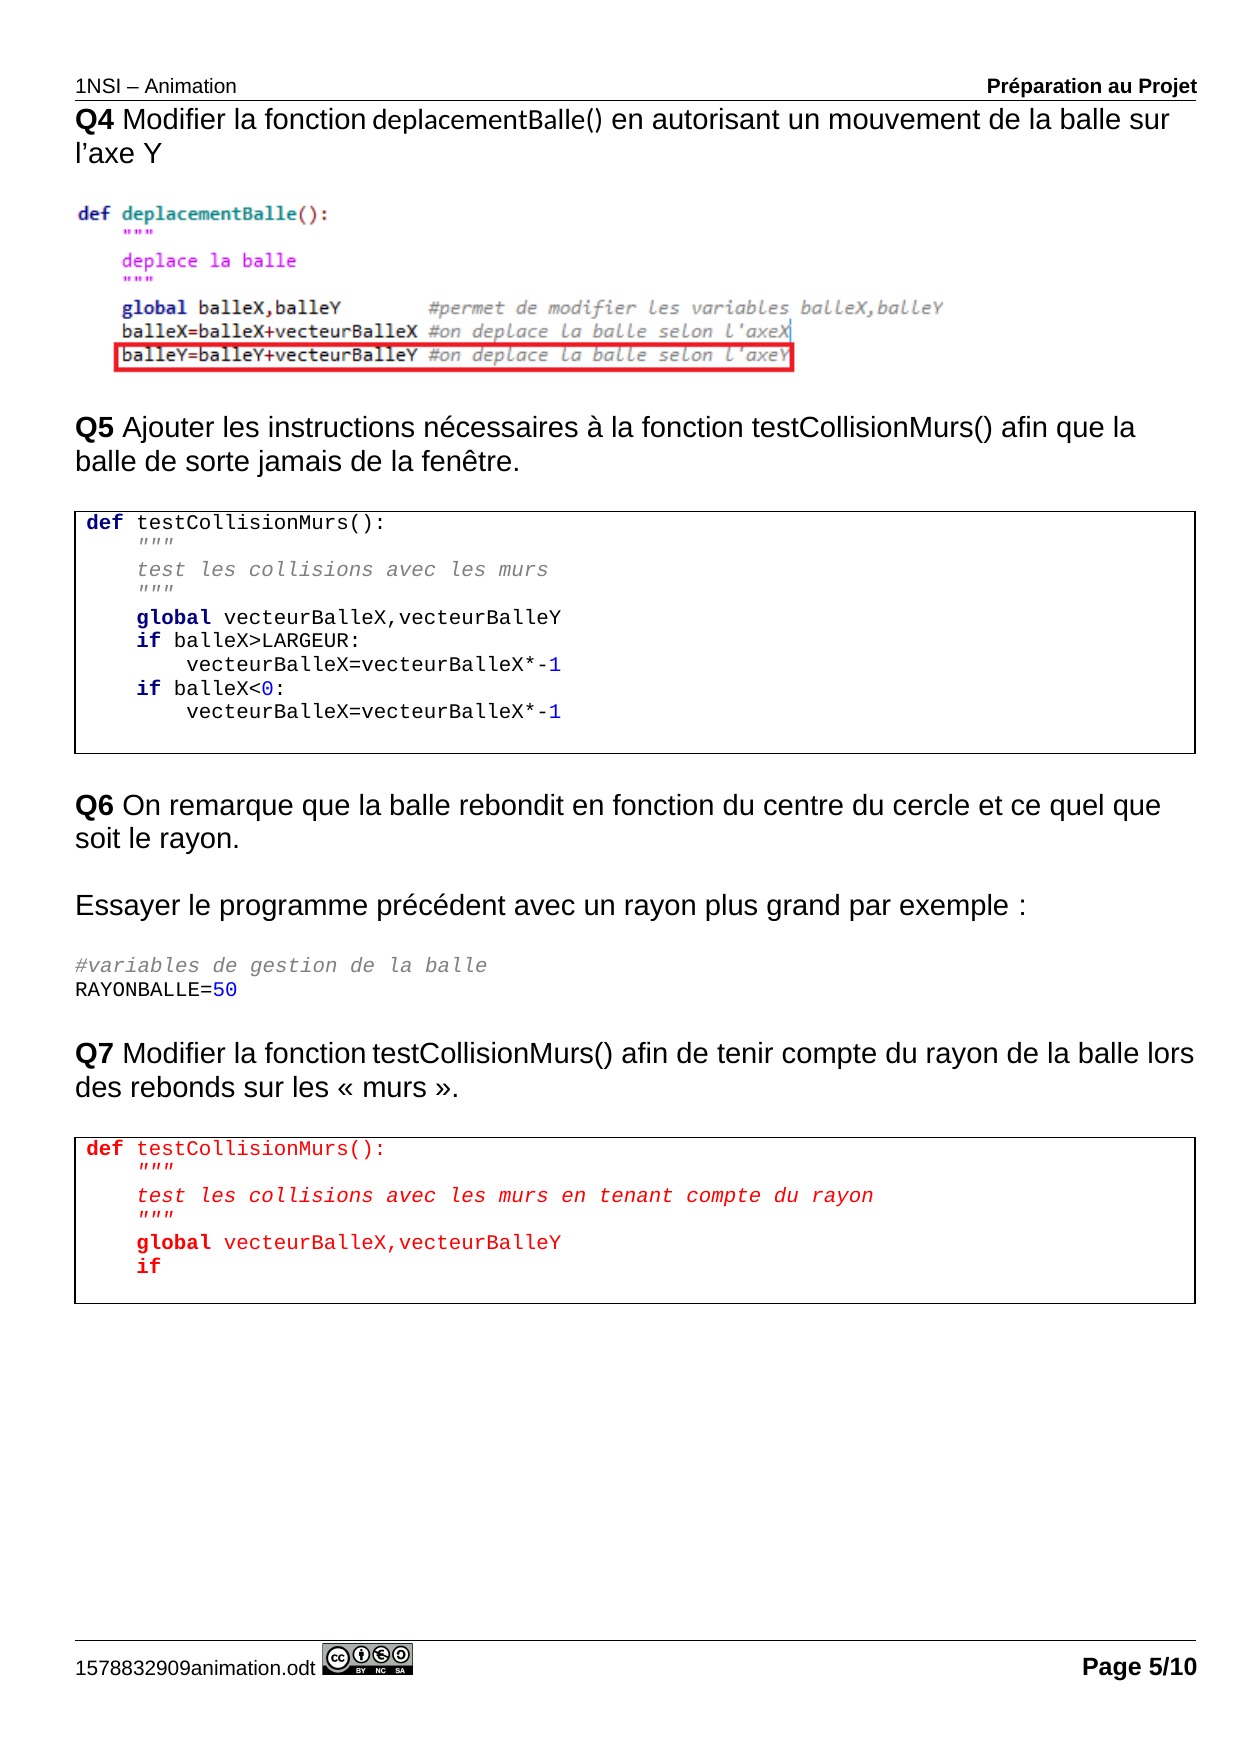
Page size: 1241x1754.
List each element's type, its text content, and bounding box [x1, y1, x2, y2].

picture [75, 203, 951, 377]
picture [322, 1643, 413, 1675]
text Q7 Modifier la fonction testCollisionMurs() afin de tenir compte du rayon de la balle lors des rebonds sur les « murs ». [75, 1036, 1196, 1103]
text Essayer le programme précédent avec un rayon plus grand par exemple : [75, 888, 1196, 922]
text #variables de gestion de la balle RAYONBALLE=50 [75, 955, 1196, 1003]
text Q6 On remarque que la balle rebondit en fonction du centre du cercle et ce quel que soit le rayon. [75, 788, 1196, 855]
text Q5 Ajouter les instructions nécessaires à la fonction testCollisionMurs() afin que la balle de sorte jamais de la fenêtre. [75, 411, 1196, 478]
text Q4 Modifier la fonction deplacementBalle() en autorisant un mouvement de la balle sur l’axe Y [75, 101, 1196, 170]
